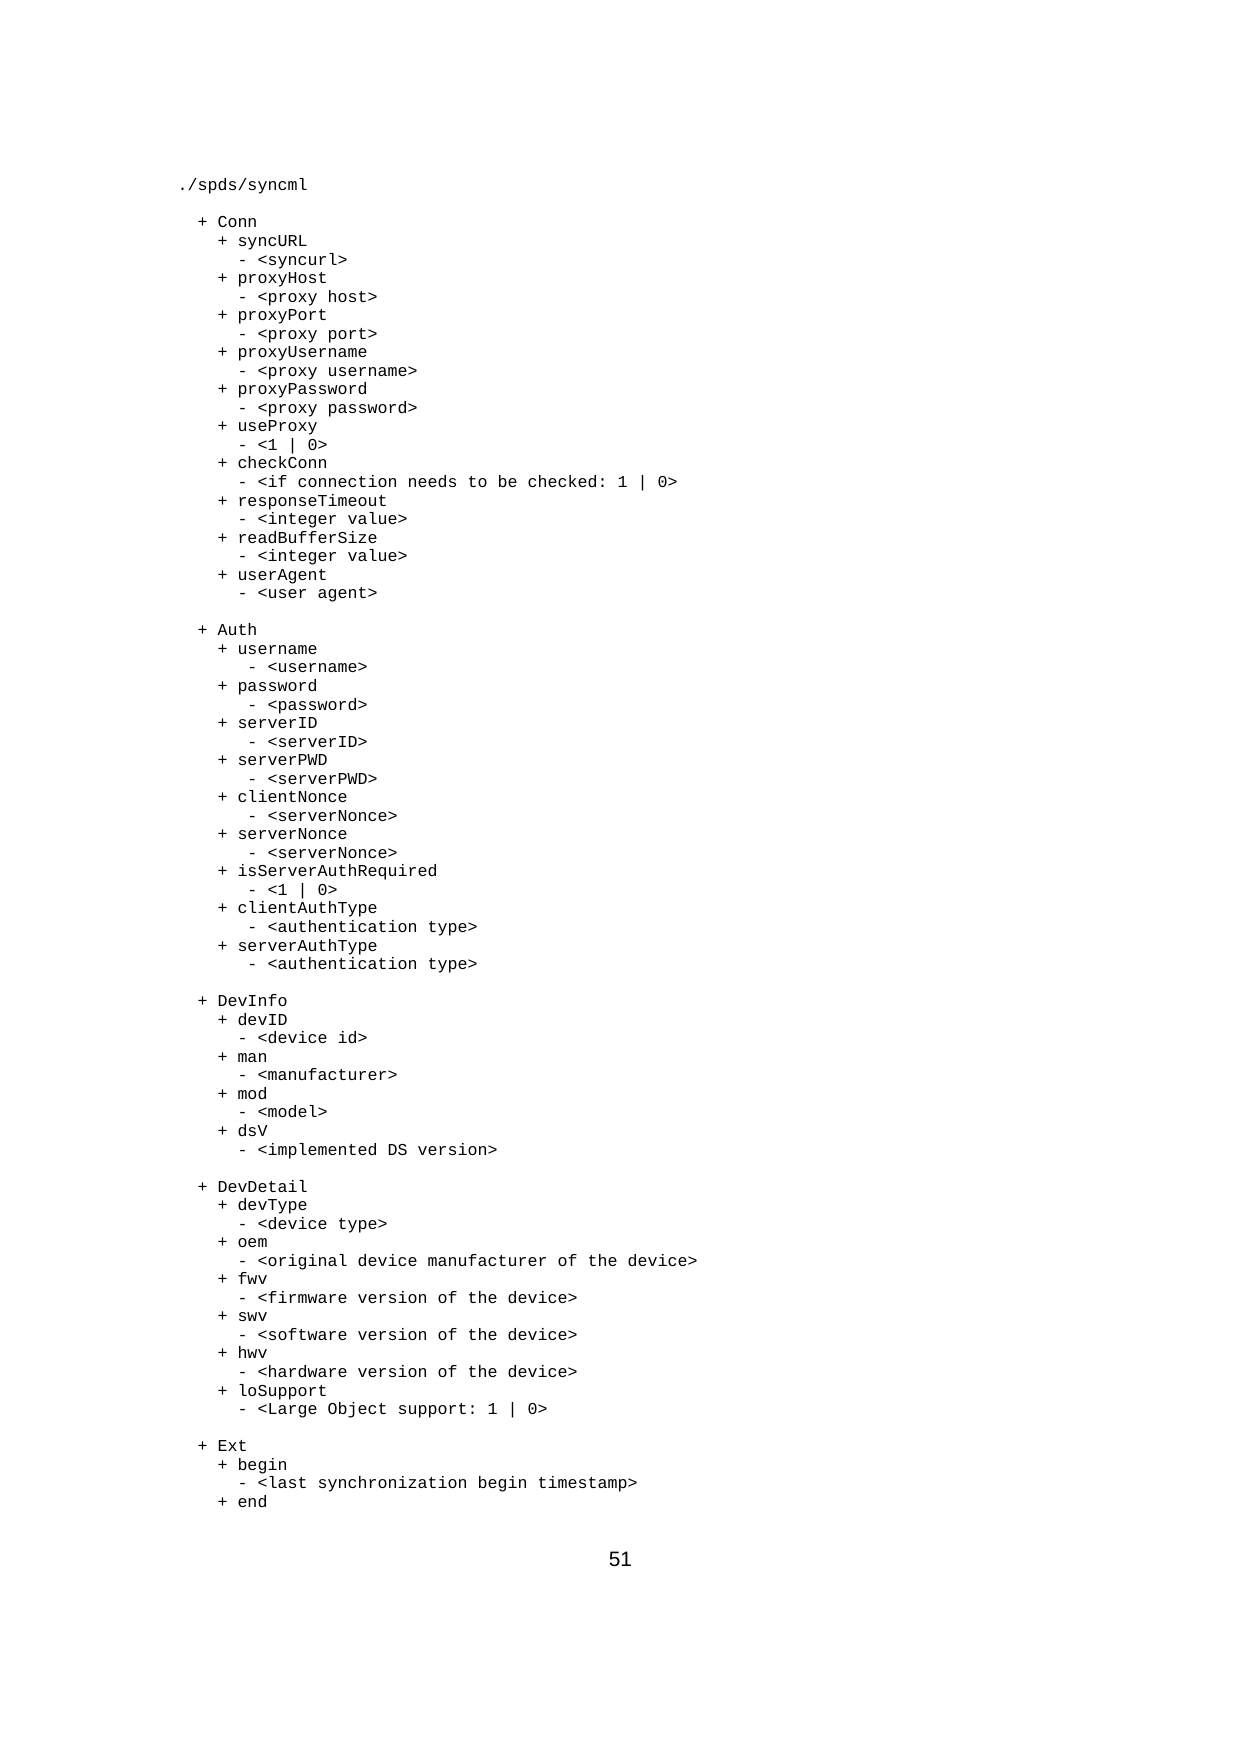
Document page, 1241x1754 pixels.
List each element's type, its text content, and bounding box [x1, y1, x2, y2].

text - <proxy host> [177, 288, 1063, 307]
text - <user agent> [177, 585, 1063, 604]
text - <proxy port> [177, 326, 1063, 344]
text - <username> [177, 659, 1063, 678]
text - <last synchronization begin timestamp> [177, 1475, 1063, 1494]
text - <software version of the device> [177, 1327, 1063, 1345]
text - <firmware version of the device> [177, 1290, 1063, 1308]
text + serverID [177, 715, 1063, 733]
text + proxyPassword [177, 381, 1063, 400]
text + Auth [177, 622, 1063, 641]
text + userAgent [177, 567, 1063, 585]
text + useProxy [177, 418, 1063, 437]
text + username [177, 641, 1063, 659]
text + oem [177, 1234, 1063, 1253]
text + isServerAuthRequired [177, 863, 1063, 882]
text + password [177, 678, 1063, 696]
text + begin [177, 1457, 1063, 1475]
text - <Large Object support: 1 | 0> [177, 1401, 1063, 1419]
text - <integer value> [177, 511, 1063, 529]
text + loSupport [177, 1382, 1063, 1401]
text - <1 | 0> [177, 437, 1063, 455]
text ./spds/syncml [177, 177, 1063, 196]
text + DevDetail [177, 1178, 1063, 1197]
text + proxyPort [177, 307, 1063, 326]
text - <serverPWD> [177, 771, 1063, 789]
text + syncURL [177, 233, 1063, 251]
text - <authentication type> [177, 956, 1063, 974]
text + serverNonce [177, 826, 1063, 845]
text + hwv [177, 1345, 1063, 1364]
text + proxyHost [177, 270, 1063, 288]
text + fwv [177, 1271, 1063, 1290]
text - <syncurl> [177, 251, 1063, 270]
text + checkConn [177, 455, 1063, 474]
text - <integer value> [177, 548, 1063, 567]
text + end [177, 1494, 1063, 1512]
text - <original device manufacturer of the device> [177, 1253, 1063, 1271]
text - <serverNonce> [177, 845, 1063, 863]
text - <model> [177, 1104, 1063, 1123]
text + readBufferSize [177, 529, 1063, 548]
text - <device type> [177, 1216, 1063, 1234]
text - <password> [177, 696, 1063, 715]
text + devID [177, 1012, 1063, 1030]
text + DevInfo [177, 993, 1063, 1012]
text - <if connection needs to be checked: 1 | 0> [177, 474, 1063, 492]
text - <implemented DS version> [177, 1141, 1063, 1160]
text + man [177, 1049, 1063, 1067]
text - <hardware version of the device> [177, 1364, 1063, 1382]
text + serverAuthType [177, 937, 1063, 956]
text + Ext [177, 1438, 1063, 1457]
text - <manufacturer> [177, 1067, 1063, 1086]
text + mod [177, 1086, 1063, 1104]
text + swv [177, 1308, 1063, 1327]
text + responseTimeout [177, 492, 1063, 511]
text + serverPWD [177, 752, 1063, 771]
text - <proxy password> [177, 400, 1063, 418]
text + clientNonce [177, 789, 1063, 808]
text + proxyUsername [177, 344, 1063, 363]
text - <serverNonce> [177, 808, 1063, 826]
text + dsV [177, 1123, 1063, 1141]
text + Conn [177, 214, 1063, 233]
text + devType [177, 1197, 1063, 1216]
text - <1 | 0> [177, 882, 1063, 900]
text + clientAuthType [177, 900, 1063, 919]
text - <serverID> [177, 733, 1063, 752]
text - <authentication type> [177, 919, 1063, 937]
text - <proxy username> [177, 363, 1063, 381]
text - <device id> [177, 1030, 1063, 1049]
